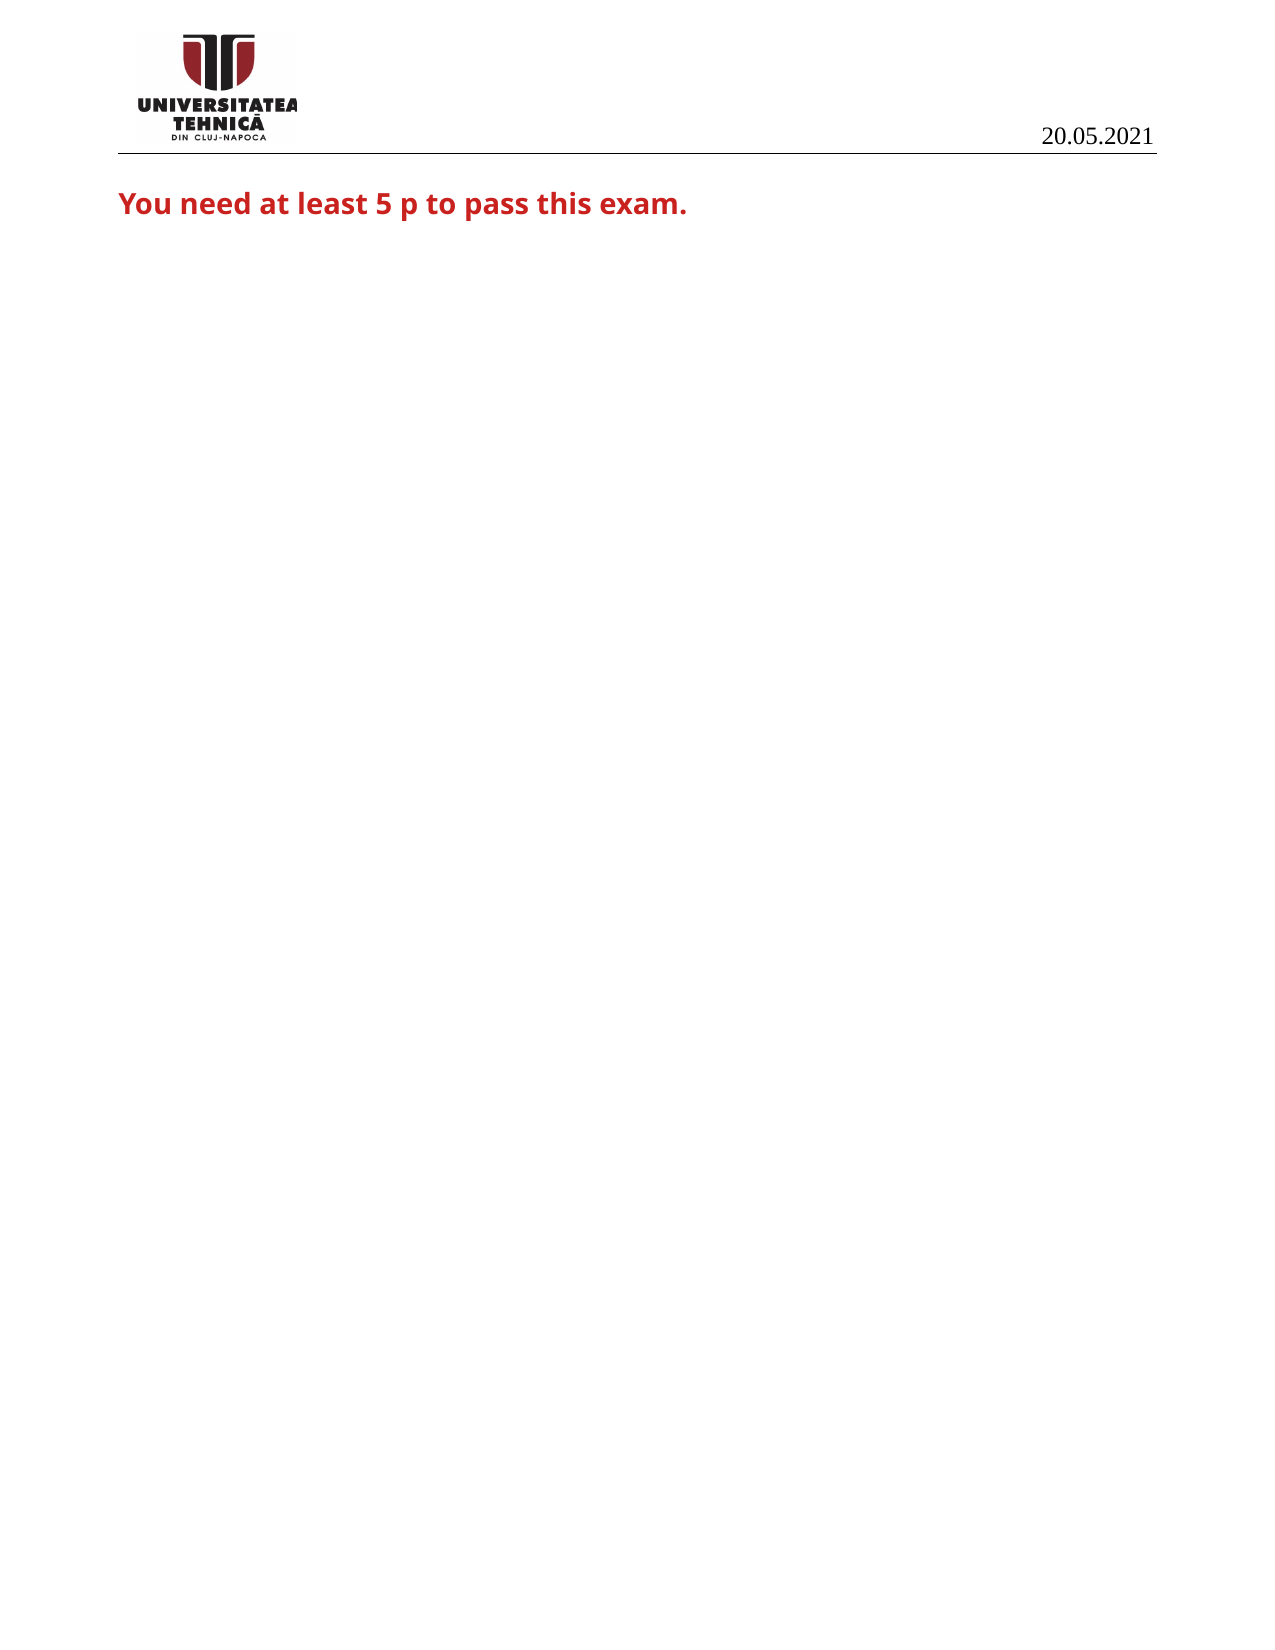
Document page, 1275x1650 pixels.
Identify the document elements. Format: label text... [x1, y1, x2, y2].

text You need at least 5 p to pass this exam. [118, 183, 1157, 223]
picture [135, 31, 297, 143]
